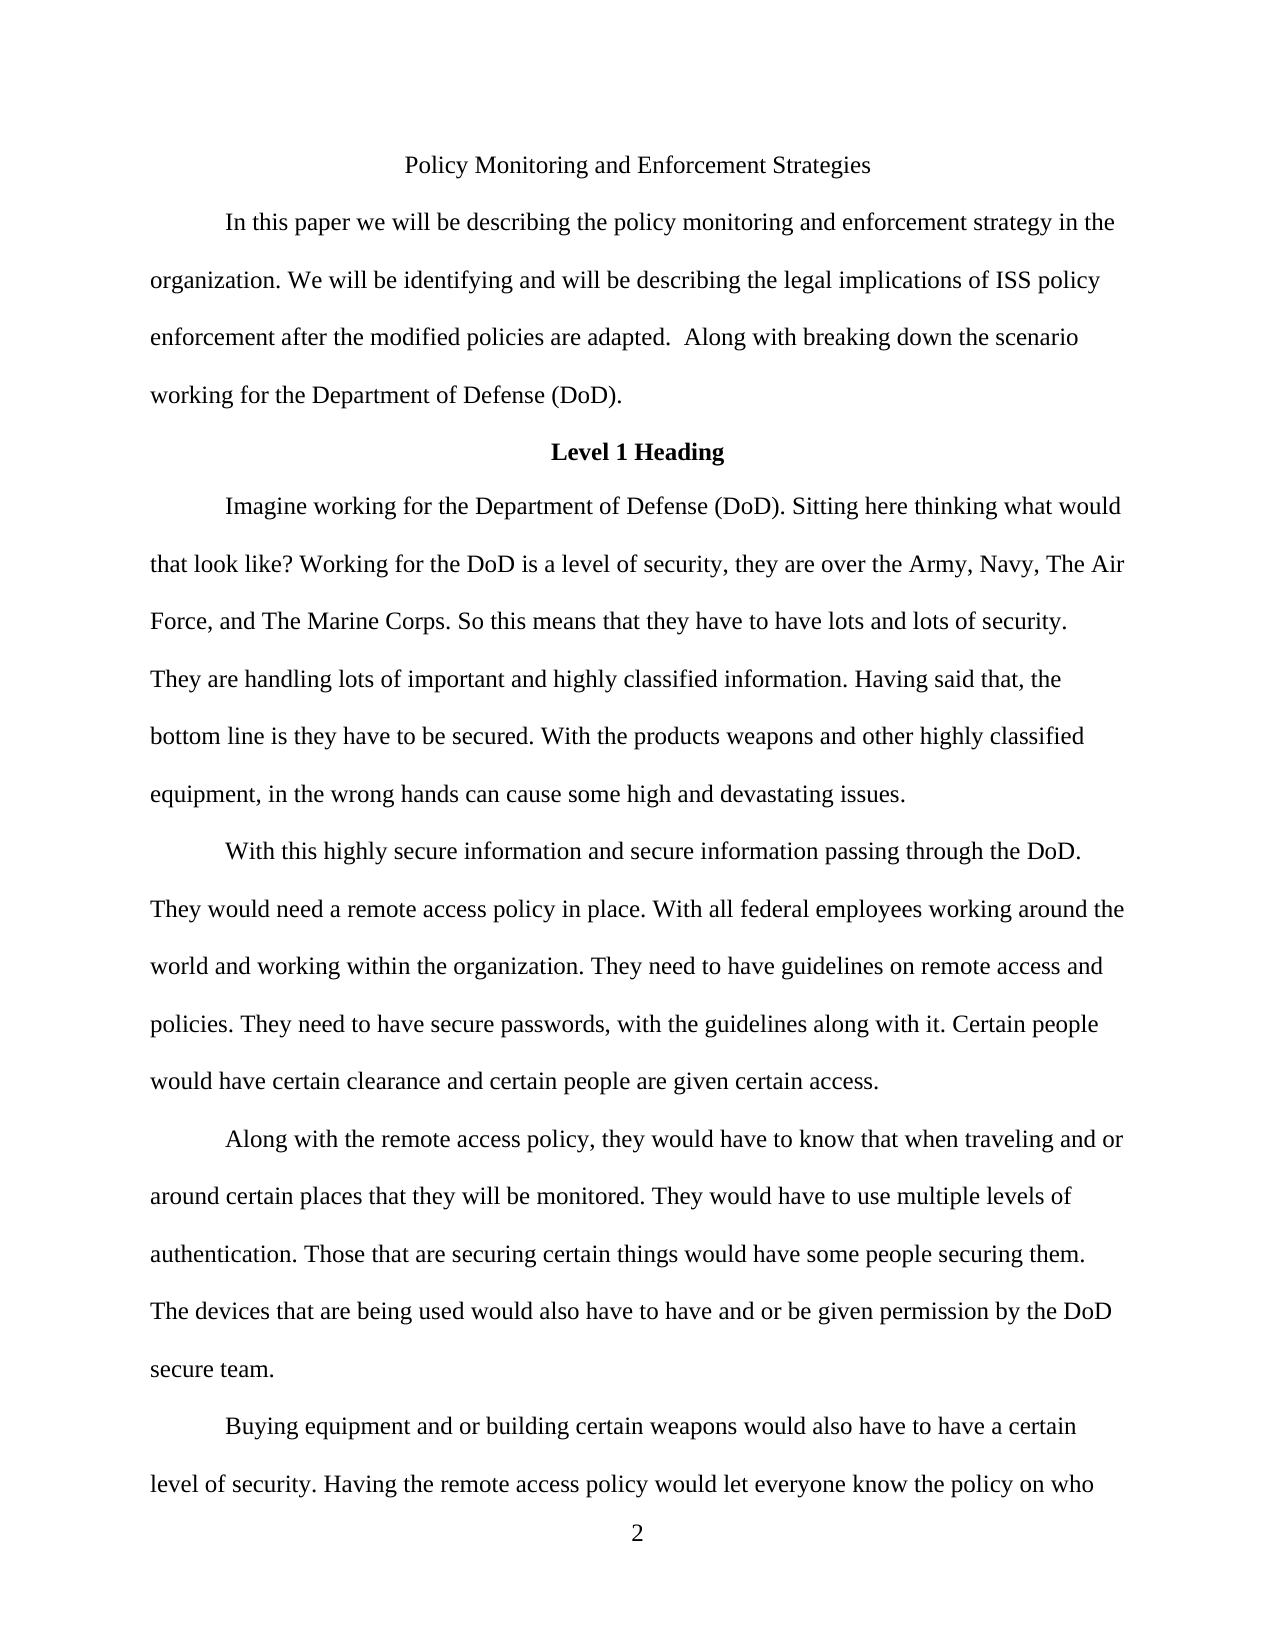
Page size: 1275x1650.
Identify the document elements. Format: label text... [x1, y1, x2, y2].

text Along with the remote access policy, they would have to know that when traveling and or around certain places that they will be monitored. They would have to use multiple levels of authentication. Those that are securing certain things would have some people securing them. The devices that are being used would also have to have and or be given permission by the DoD secure team. [150, 1124, 1125, 1382]
text In this paper we will be describing the policy monitoring and enforcement strategy in the organization. We will be identifying and will be describing the legal implications of ISS policy enforcement after the modified policies are adapted. Along with breaking down the scenario working for the Department of Defense (DoD). [150, 207, 1125, 409]
text Level 1 Heading [150, 437, 1125, 466]
text Buying equipment and or building certain weapons would also have to have a certain level of security. Having the remote access policy would let everyone know the policy on who [150, 1411, 1125, 1497]
text Policy Monitoring and Enforcement Strategies [150, 150, 1125, 179]
text With this highly secure information and secure information passing through the DoD. They would need a remote access policy in place. With all federal employees working around the world and working within the organization. They need to have guidelines on remote access and policies. They need to have secure passwords, with the guidelines along with it. Certain people would have certain clearance and certain people are given certain access. [150, 836, 1125, 1095]
text Imagine working for the Department of Defense (DoD). Sitting here thinking what would that look like? Working for the DoD is a level of security, they are over the Army, Navy, The Air Force, and The Marine Corps. So this means that they have to have lots and lots of security. They are handling lots of important and highly classified information. Having said that, the bottom line is they have to be secured. With the products weapons and other highly classified equipment, in the wrong hands can cause some high and devastating issues. [150, 491, 1125, 807]
